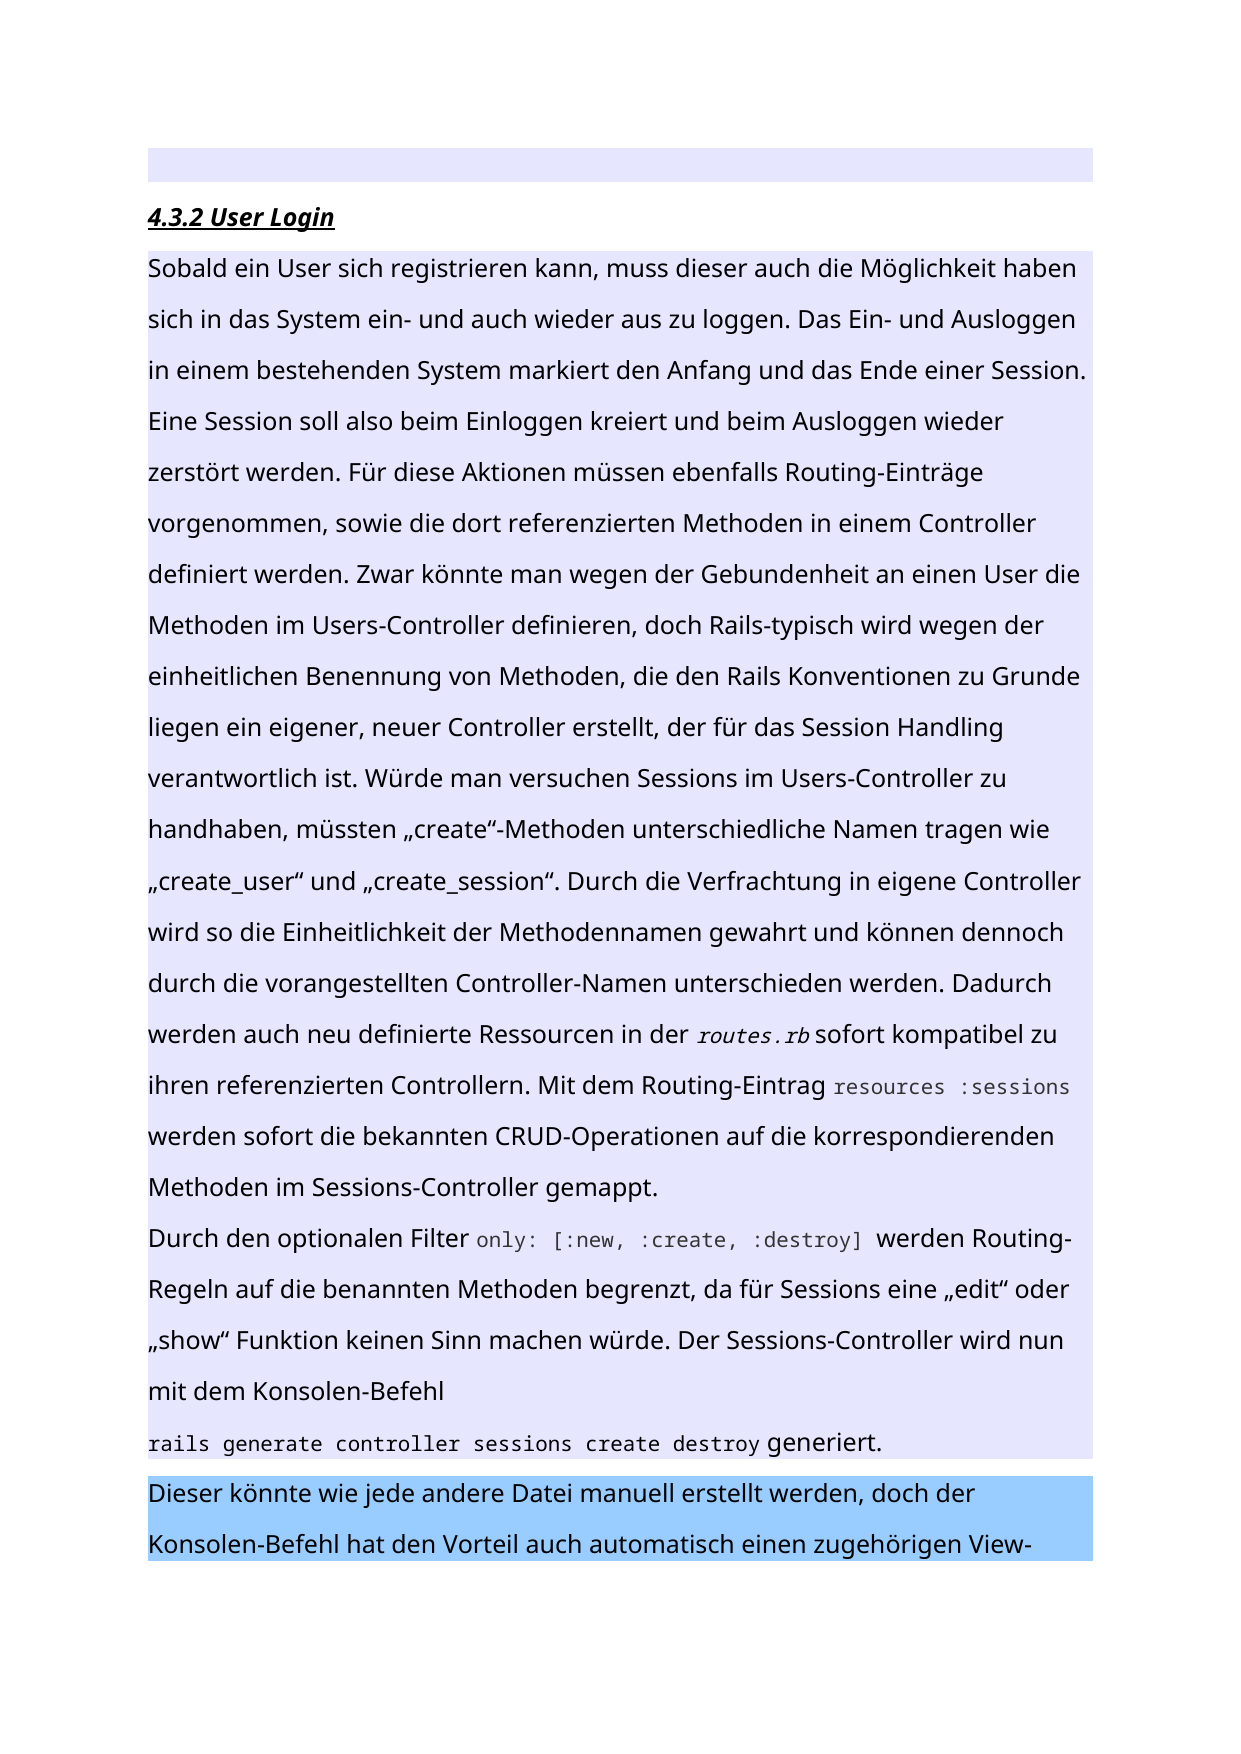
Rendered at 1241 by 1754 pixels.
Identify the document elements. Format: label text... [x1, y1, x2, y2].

text rails generate controller sessions create destroy generiert. [148, 1424, 1093, 1459]
subtitle 4.3.2 User Login [148, 199, 1093, 233]
text Dieser könnte wie jede andere Datei manuell erstellt werden, doch der Konsolen-Befehl hat den Vorteil auch automatisch einen zugehörigen View- [148, 1476, 1093, 1561]
text Durch den optionalen Filter only: [:new, :create, :destroy] werden Routing-Regeln auf die benannten Methoden begrenzt, da für Sessions eine „edit“ oder „show“ Funktion keinen Sinn machen würde. Der Sessions-Controller wird nun mit dem Konsolen-Befehl [148, 1220, 1093, 1408]
text Sobald ein User sich registrieren kann, muss dieser auch die Möglichkeit haben sich in das System ein- und auch wieder aus zu loggen. Das Ein- und Ausloggen in einem bestehenden System markiert den Anfang und das Ende einer Session. Eine Session soll also beim Einloggen kreiert und beim Ausloggen wieder zerstört werden. Für diese Aktionen müssen ebenfalls Routing-Einträge vorgenommen, sowie die dort referenzierten Methoden in einem Controller definiert werden. Zwar könnte man wegen der Gebundenheit an einen User die Methoden im Users-Controller definieren, doch Rails-typisch wird wegen der einheitlichen Benennung von Methoden, die den Rails Konventionen zu Grunde liegen ein eigener, neuer Controller erstellt, der für das Session Handling verantwortlich ist. Würde man versuchen Sessions im Users-Controller zu handhaben, müssten „create“-Methoden unterschiedliche Namen tragen wie „create_user“ und „create_session“. Durch die Verfrachtung in eigene Controller wird so die Einheitlichkeit der Methodennamen gewahrt und können dennoch durch die vorangestellten Controller-Namen unterschieden werden. Dadurch werden auch neu definierte Ressourcen in der routes.rb sofort kompatibel zu ihren referenzierten Controllern. Mit dem Routing-Eintrag resources :sessions werden sofort die bekannten CRUD-Operationen auf die korrespondierenden Methoden im Sessions-Controller gemappt. [148, 251, 1093, 1203]
